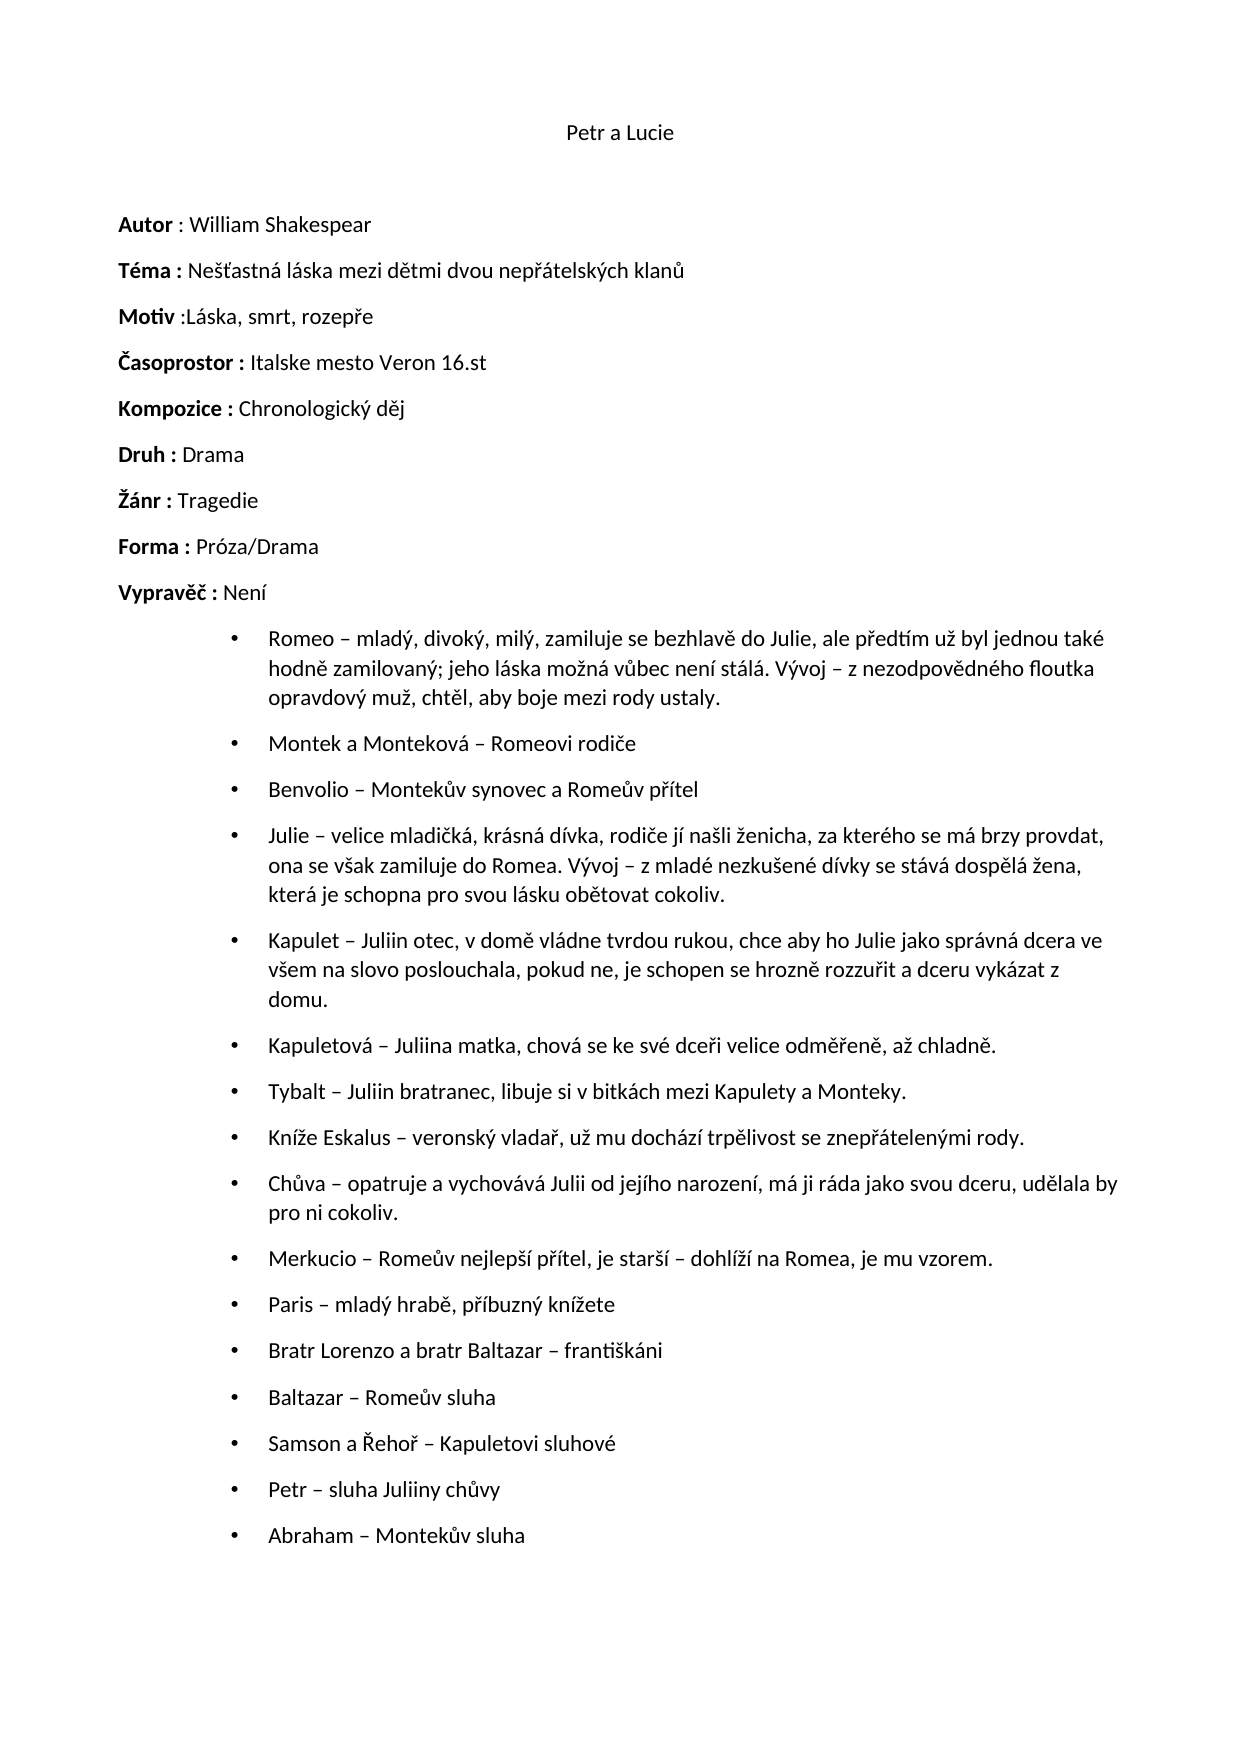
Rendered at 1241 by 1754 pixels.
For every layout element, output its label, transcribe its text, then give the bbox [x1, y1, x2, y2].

text Motiv :Láska, smrt, rozepře [118, 302, 1122, 330]
text Časoprostor : Italske mesto Veron 16.st [118, 348, 1122, 376]
list Merkucio – Romeův nejlepší přítel, je starší – dohlíží na Romea, je mu vzorem. [231, 1244, 1122, 1273]
text Petr a Lucie [118, 118, 1122, 146]
text Forma : Próza/Drama [118, 532, 1122, 561]
text Druh : Drama [118, 440, 1122, 468]
text Autor : William Shakespear [118, 210, 1122, 238]
list Montek a Monteková – Romeovi rodiče [231, 729, 1122, 757]
text Vypravěč : Není [118, 578, 1122, 607]
text Téma : Nešťastná láska mezi dětmi dvou nepřátelských klanů [118, 256, 1122, 284]
list Chůva – opatruje a vychovává Julii od jejího narození, má ji ráda jako svou dceru, udělala by pro ni cokoliv. [231, 1169, 1122, 1227]
text Žánr : Tragedie [118, 486, 1122, 514]
list Baltazar – Romeův sluha [231, 1383, 1122, 1411]
list Romeo – mladý, divoký, milý, zamiluje se bezhlavě do Julie, ale předtím už byl jednou také hodně zamilovaný; jeho láska možná vůbec není stálá. Vývoj – z nezodpovědného floutka opravdový muž, chtěl, aby boje mezi rody ustaly. [231, 624, 1122, 711]
list Samson a Řehoř – Kapuletovi sluhové [231, 1429, 1122, 1457]
text Kompozice : Chronologický děj [118, 394, 1122, 422]
list Tybalt – Juliin bratranec, libuje si v bitkách mezi Kapulety a Monteky. [231, 1077, 1122, 1105]
list Benvolio – Montekův synovec a Romeův přítel [231, 775, 1122, 803]
list Kapuletová – Juliina matka, chová se ke své dceři velice odměřeně, až chladně. [231, 1031, 1122, 1059]
list Kníže Eskalus – veronský vladař, už mu dochází trpělivost se znepřátelenými rody. [231, 1123, 1122, 1151]
list Bratr Lorenzo a bratr Baltazar – františkáni [231, 1337, 1122, 1365]
list Petr – sluha Juliiny chůvy [231, 1475, 1122, 1503]
list Paris – mladý hrabě, příbuzný knížete [231, 1291, 1122, 1319]
list Julie – velice mladičká, krásná dívka, rodiče jí našli ženicha, za kterého se má brzy provdat, ona se však zamiluje do Romea. Vývoj – z mladé nezkušené dívky se stává dospělá žena, která je schopna pro svou lásku obětovat cokoliv. [231, 821, 1122, 908]
list Abraham – Montekův sluha [231, 1521, 1122, 1549]
list Kapulet – Juliin otec, v domě vládne tvrdou rukou, chce aby ho Julie jako správná dcera ve všem na slovo poslouchala, pokud ne, je schopen se hrozně rozzuřit a dceru vykázat z domu. [231, 926, 1122, 1013]
